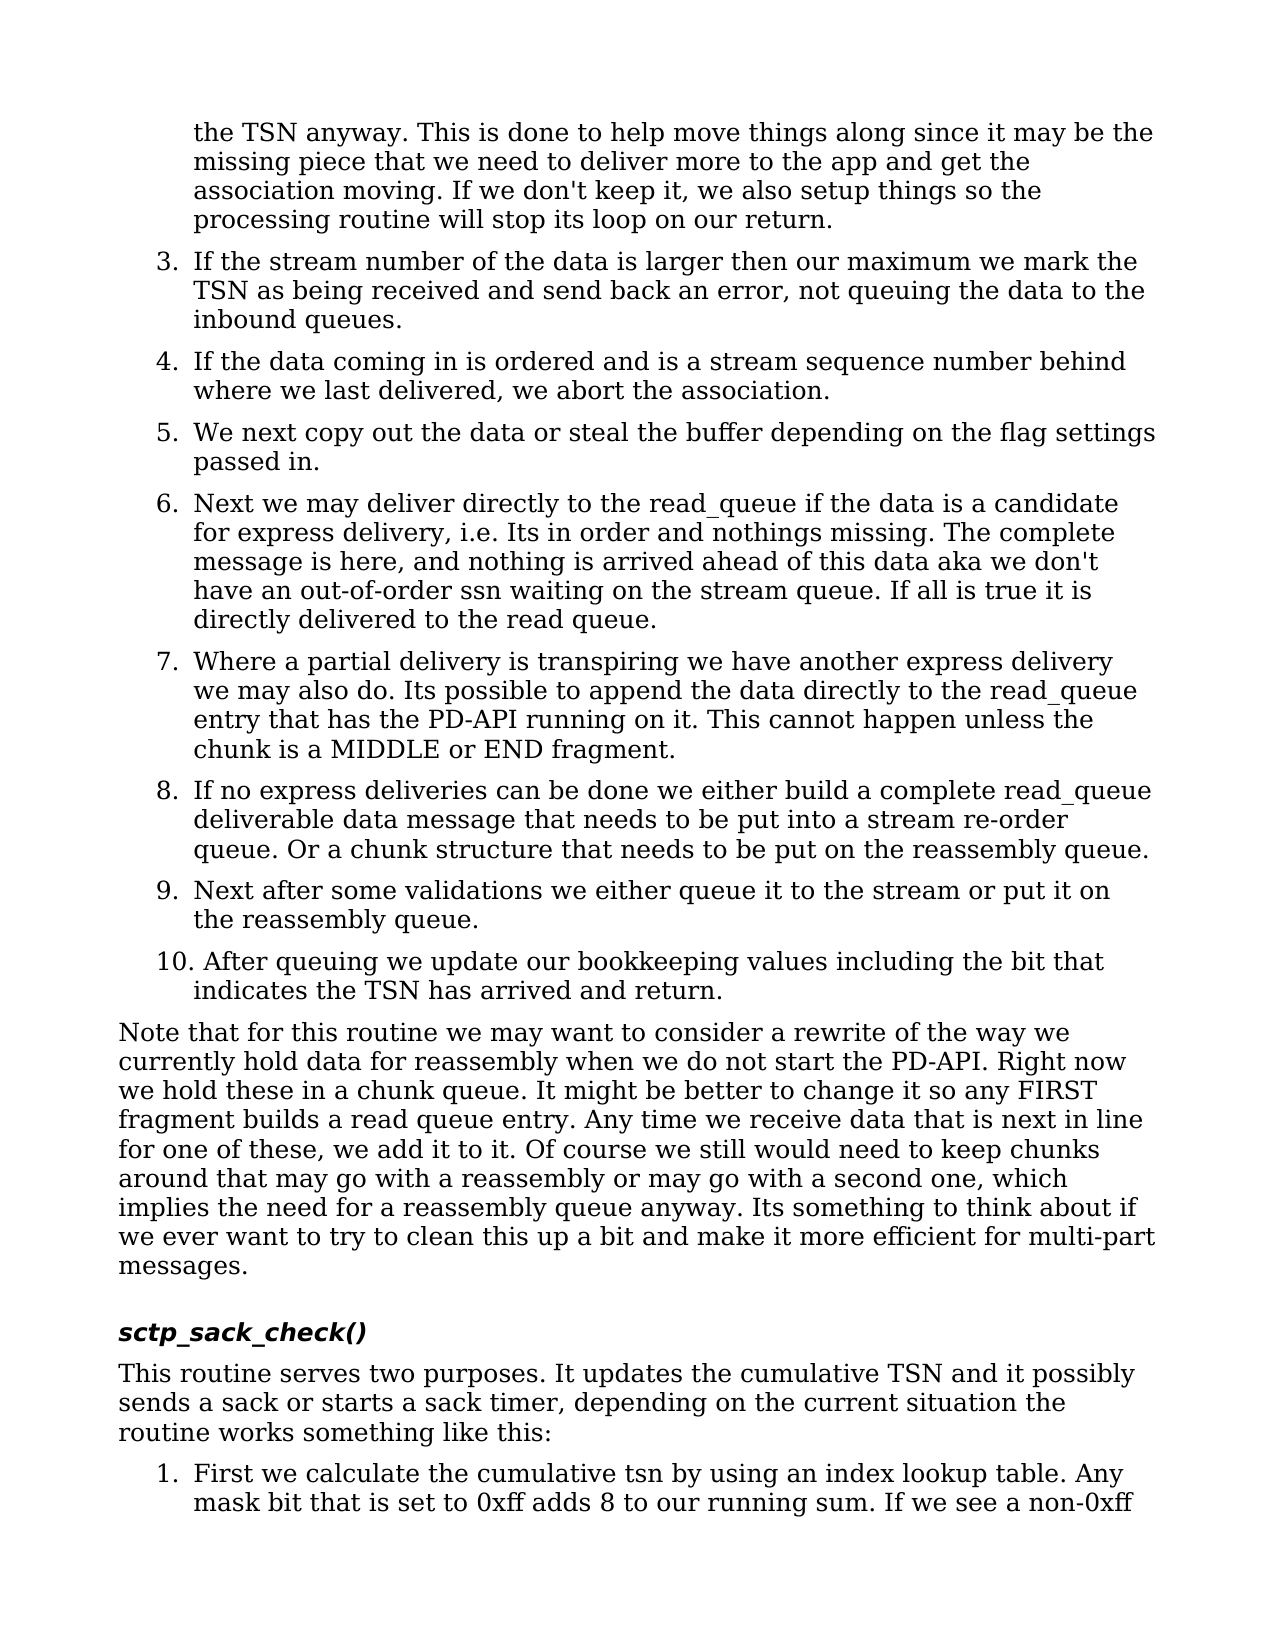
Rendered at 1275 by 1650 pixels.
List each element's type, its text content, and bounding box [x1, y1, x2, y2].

list If the data coming in is ordered and is a stream sequence number behind where we last delivered, we abort the association. [156, 347, 1157, 406]
list If the stream number of the data is larger then our maximum we mark the TSN as being received and send back an error, not queuing the data to the inbound queues. [156, 247, 1157, 335]
list After queuing we update our bookkeeping values including the bit that indicates the TSN has arrived and return. [156, 947, 1157, 1006]
list We next copy out the data or steal the buffer depending on the flag settings passed in. [156, 418, 1157, 476]
list Next after some validations we either queue it to the stream or put it on the reassembly queue. [156, 876, 1157, 935]
list Next we may deliver directly to the read_queue if the data is a candidate for express delivery, i.e. Its in order and nothings missing. The complete message is here, and nothing is arrived ahead of this data aka we don't have an out-of-order ssn waiting on the stream queue. If all is true it is directly delivered to the read queue. [156, 489, 1157, 635]
list the TSN anyway. This is done to help move things along since it may be the missing piece that we need to deliver more to the app and get the association moving. If we don't keep it, we also setup things so the processing routine will stop its loop on our return. [156, 118, 1157, 235]
subtitle sctp_sack_check() [118, 1318, 1157, 1347]
list If no express deliveries can be done we either build a complete read_queue deliverable data message that needs to be put into a stream re-order queue. Or a chunk structure that needs to be put on the reassembly queue. [156, 776, 1157, 864]
text This routine serves two purposes. It updates the cumulative TSN and it possibly sends a sack or starts a sack timer, depending on the current situation the routine works something like this: [118, 1359, 1157, 1447]
list Where a partial delivery is transpiring we have another express delivery we may also do. Its possible to append the data directly to the read_queue entry that has the PD-API running on it. This cannot happen unless the chunk is a MIDDLE or END fragment. [156, 647, 1157, 764]
text Note that for this routine we may want to consider a rewrite of the way we currently hold data for reassembly when we do not start the PD-API. Right now we hold these in a chunk queue. It might be better to change it so any FIRST fragment builds a read queue entry. Any time we receive data that is next in line for one of these, we add it to it. Of course we still would need to keep chunks around that may go with a reassembly or may go with a second one, which implies the need for a reassembly queue anyway. Its something to think about if we ever want to try to clean this up a bit and make it more efficient for multi-part messages. [118, 1018, 1157, 1281]
list First we calculate the cumulative tsn by using an index lookup table. Any mask bit that is set to 0xff adds 8 to our running sum. If we see a non-0xff [156, 1459, 1157, 1518]
